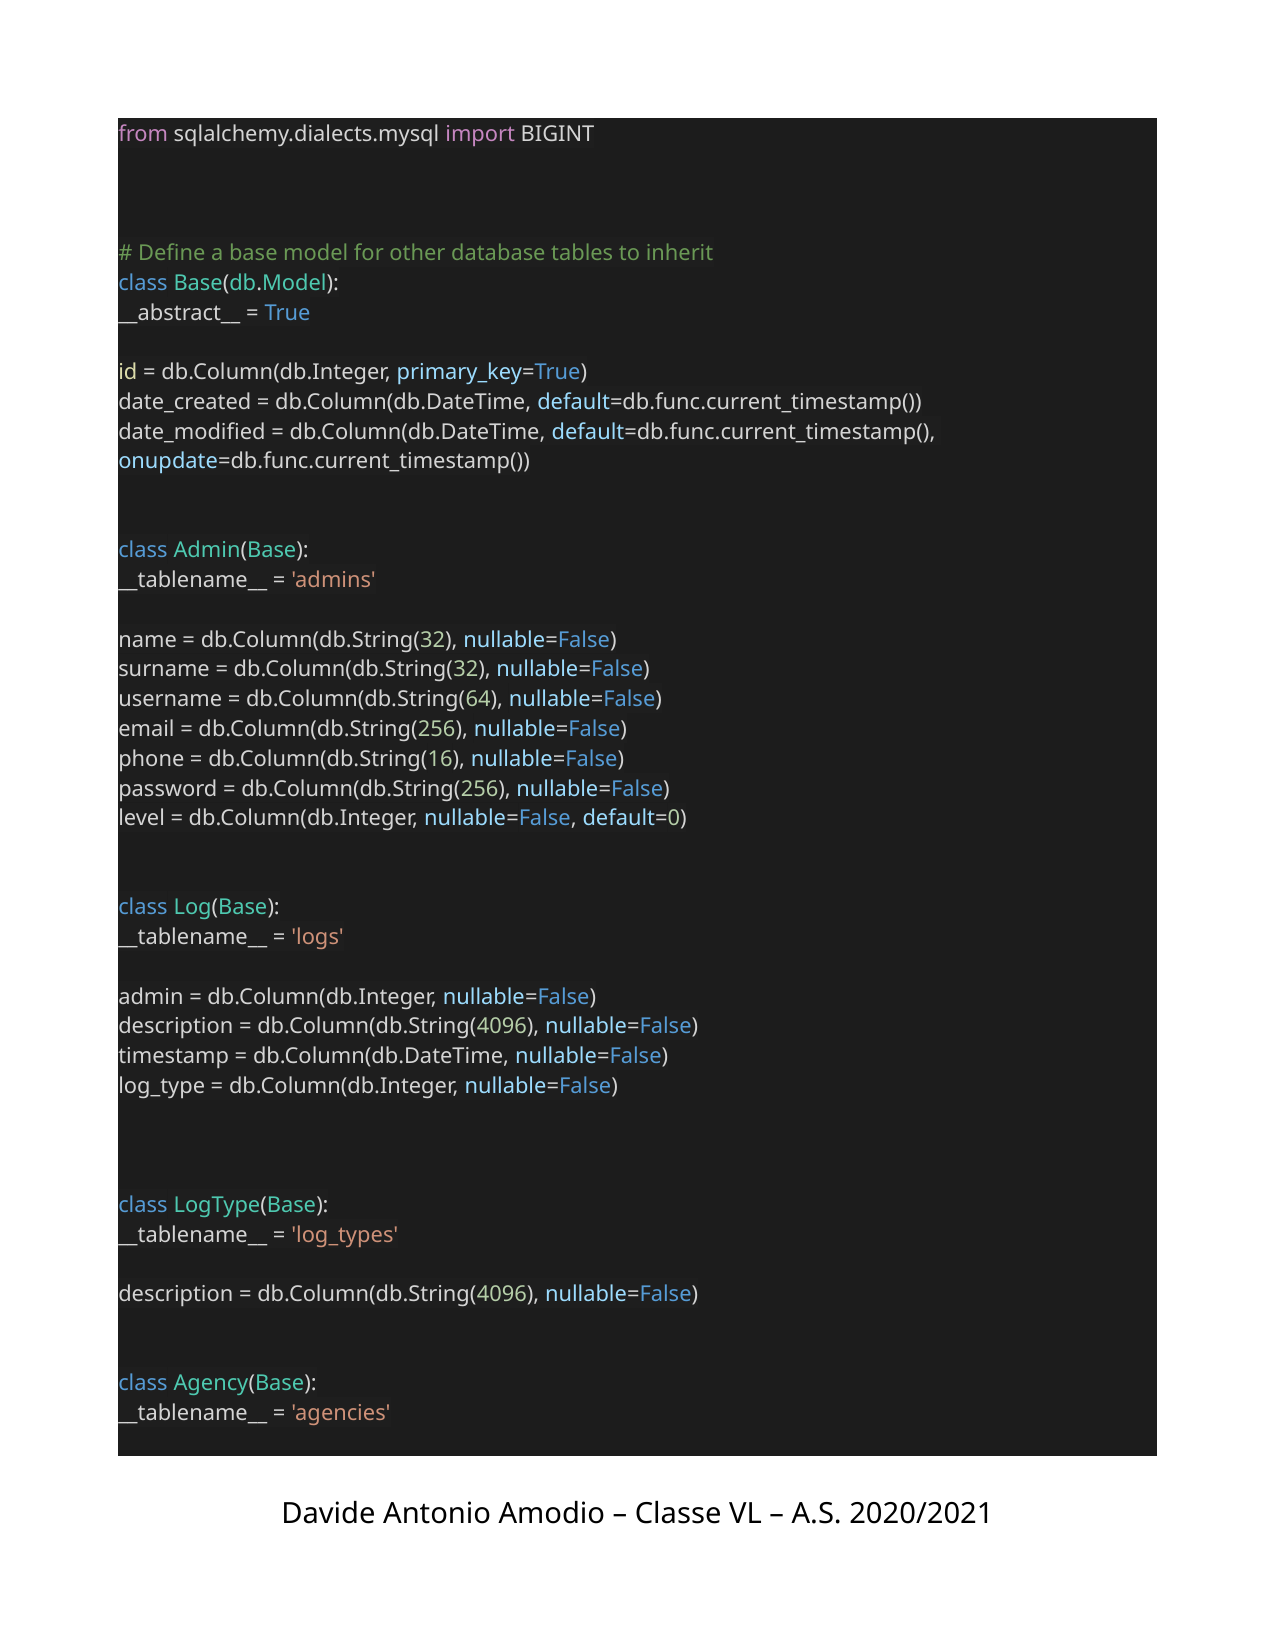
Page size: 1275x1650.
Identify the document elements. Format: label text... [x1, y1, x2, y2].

table_header from sqlalchemy.dialects.mysql import BIGINT # Define a base model for other database tables to inherit class Base(db.Model): __abstract__ = True id = db.Column(db.Integer, primary_key=True) date_created = db.Column(db.DateTime, default=db.func.current_timestamp()) date_modified = db.Column(db.DateTime, default=db.func.current_timestamp(), onupdate=db.func.current_timestamp()) class Admin(Base): __tablename__ = 'admins' name = db.Column(db.String(32), nullable=False) surname = db.Column(db.String(32), nullable=False) username = db.Column(db.String(64), nullable=False) email = db.Column(db.String(256), nullable=False) phone = db.Column(db.String(16), nullable=False) password = db.Column(db.String(256), nullable=False) level = db.Column(db.Integer, nullable=False, default=0) class Log(Base): __tablename__ = 'logs' admin = db.Column(db.Integer, nullable=False) description = db.Column(db.String(4096), nullable=False) timestamp = db.Column(db.DateTime, nullable=False) log_type = db.Column(db.Integer, nullable=False) class LogType(Base): __tablename__ = 'log_types' description = db.Column(db.String(4096), nullable=False) class Agency(Base): __tablename__ = 'agencies' [118, 118, 1157, 1456]
